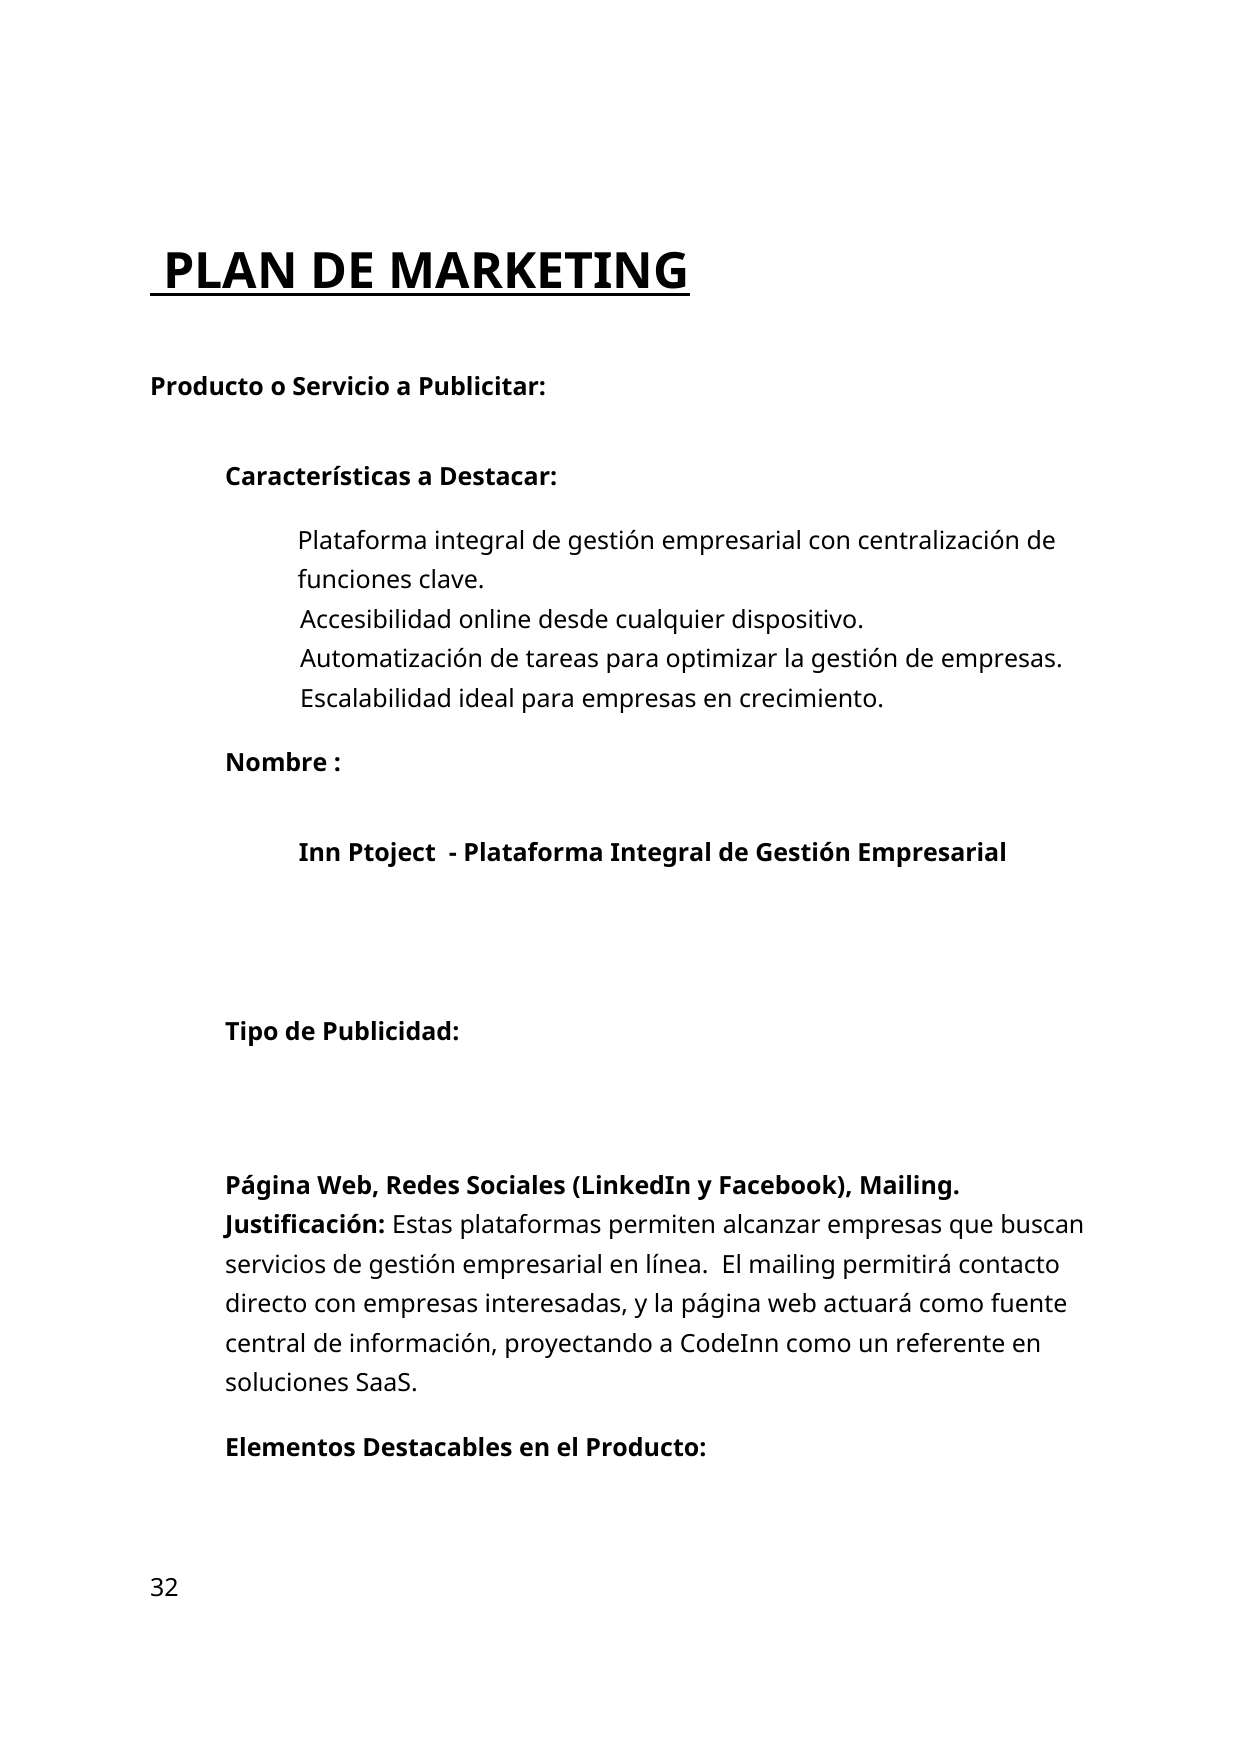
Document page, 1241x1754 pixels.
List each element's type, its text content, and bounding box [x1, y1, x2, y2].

text Nombre : [225, 745, 1090, 779]
text Justificación: Estas plataformas permiten alcanzar empresas que buscan servicios de gestión empresarial en línea. El mailing permitirá contacto directo con empresas interesadas, y la página web actuará como fuente central de información, proyectando a CodeInn como un referente en soluciones SaaS. [225, 1207, 1090, 1399]
text Elementos Destacables en el Producto: [225, 1429, 1090, 1463]
text Automatización de tareas para optimizar la gestión de empresas. [300, 641, 1090, 675]
text Página Web, Redes Sociales (LinkedIn y Facebook), Mailing. [225, 1167, 1090, 1201]
text Accesibilidad online desde cualquier dispositivo. [300, 602, 1090, 636]
subtitle PLAN DE MARKETING [150, 235, 1090, 303]
text Características a Destacar: [225, 458, 1090, 492]
text Tipo de Publicidad: [225, 1013, 1090, 1047]
text Producto o Servicio a Publicitar: [150, 369, 1090, 403]
text Inn Ptoject - Plataforma Integral de Gestión Empresarial [225, 834, 1090, 868]
text Escalabilidad ideal para empresas en crecimiento. [300, 681, 1090, 714]
text Plataforma integral de gestión empresarial con centralización de funciones clave. [297, 523, 1090, 596]
